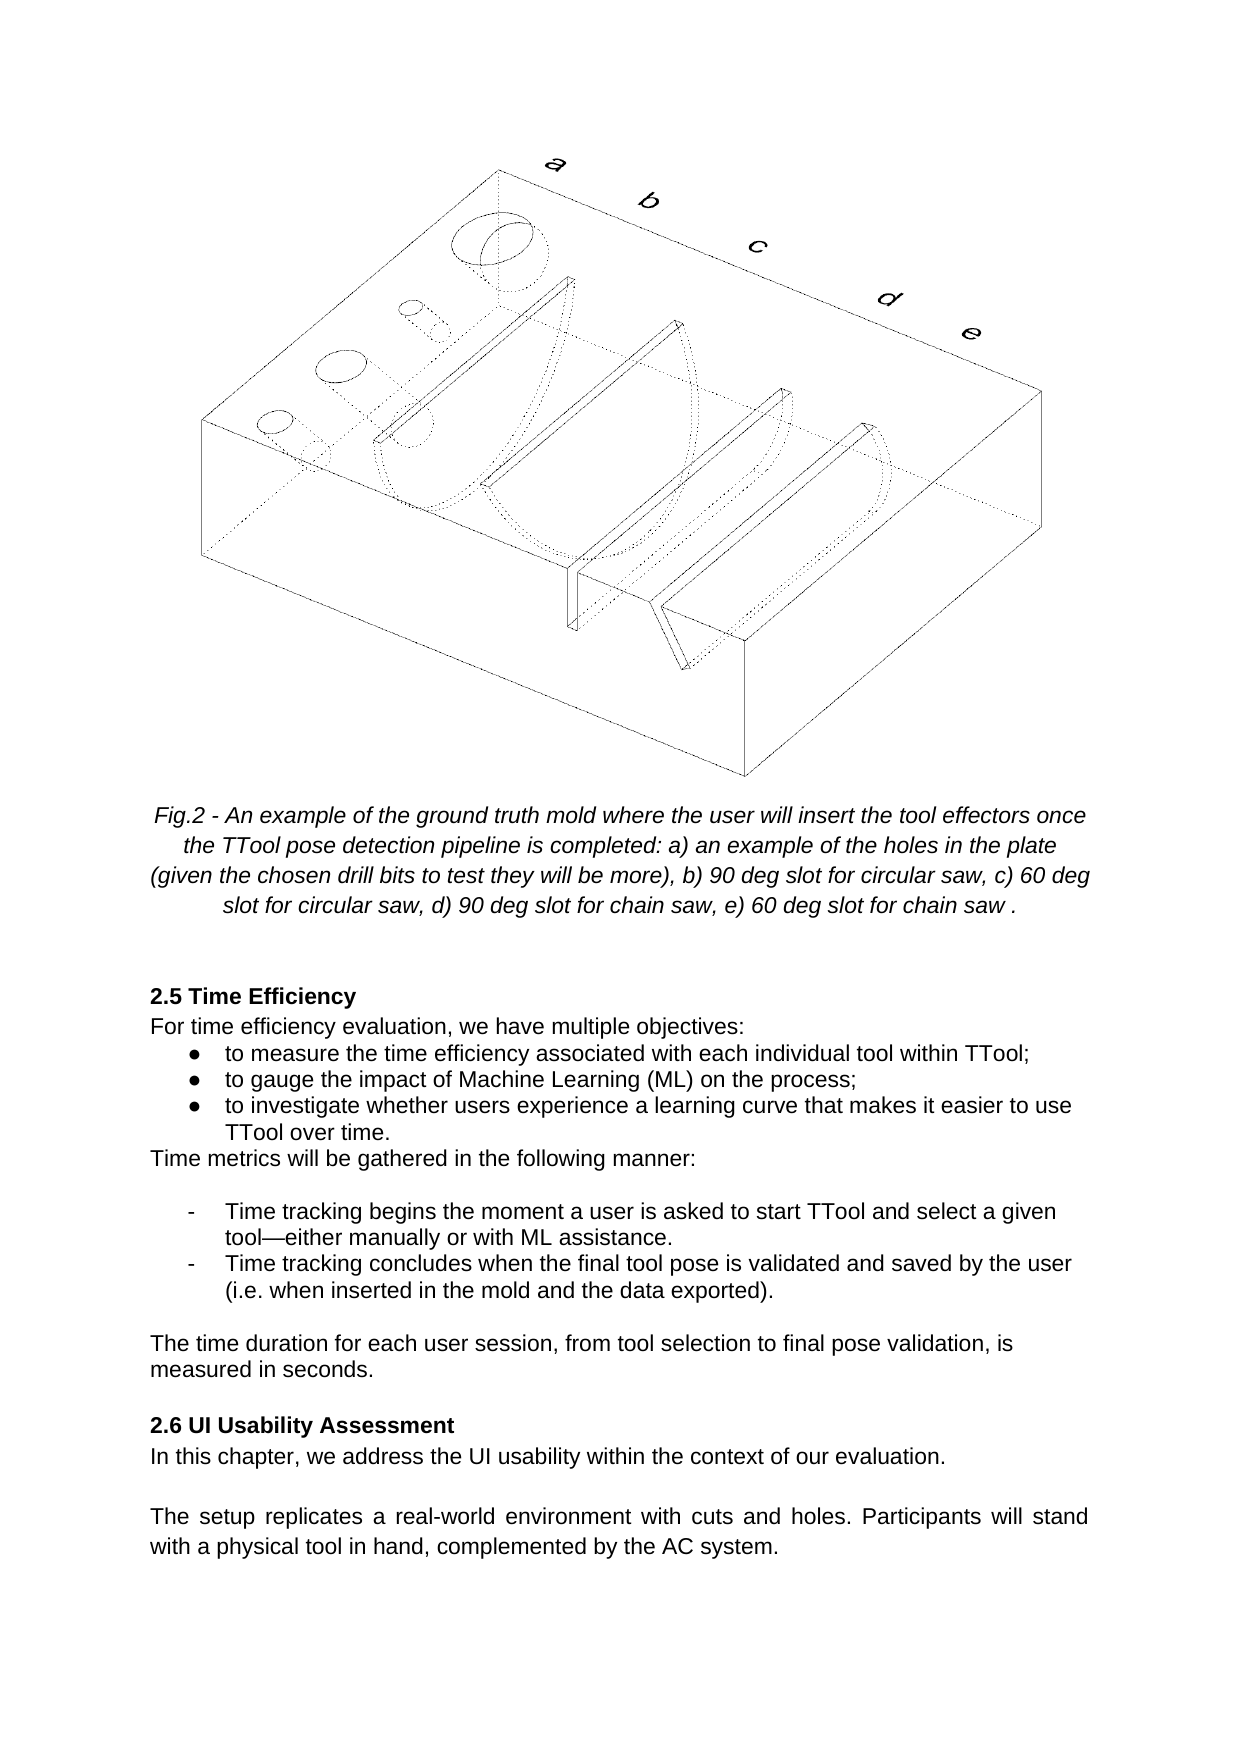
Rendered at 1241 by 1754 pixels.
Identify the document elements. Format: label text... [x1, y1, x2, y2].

text 2.6 UI Usability Assessment [150, 1412, 1090, 1439]
text The time duration for each user session, from tool selection to final pose validation, is measured in seconds. [150, 1329, 1090, 1382]
picture [150, 150, 1091, 798]
text Fig.2 - An example of the ground truth mold where the user will insert the tool effectors once the TTool pose detection pipeline is completed: a) an example of the holes in the plate (given the chosen drill bits to test they will be more), b) 90 deg slot for circular saw, c) 60 deg slot for circular saw, d) 90 deg slot for chain saw, e) 60 deg slot for chain saw . [150, 802, 1090, 919]
list to gauge the impact of Machine Learning (ML) on the process; [187, 1066, 1090, 1092]
list Time tracking concludes when the final tool pose is validated and saved by the user (i.e. when inserted in the mold and the data exported). [187, 1250, 1090, 1303]
text 2.5 Time Efficiency [150, 983, 1090, 1009]
text The setup replicates a real-world environment with cuts and holes. Participants will stand with a physical tool in hand, complemented by the AC system. [150, 1503, 1090, 1559]
list to investigate whether users experience a learning curve that makes it easier to use TTool over time. [187, 1092, 1090, 1145]
text Time metrics will be gathered in the following manner: [150, 1145, 1090, 1171]
text In this chapter, we address the UI usability within the context of our evaluation. [150, 1443, 1090, 1469]
list to measure the time efficiency associated with each individual tool within TTool; [187, 1039, 1090, 1066]
list Time tracking begins the moment a user is asked to start TTool and select a given tool—either manually or with ML assistance. [187, 1198, 1090, 1250]
text For time efficiency evaluation, we have multiple objectives: [150, 1013, 1090, 1039]
